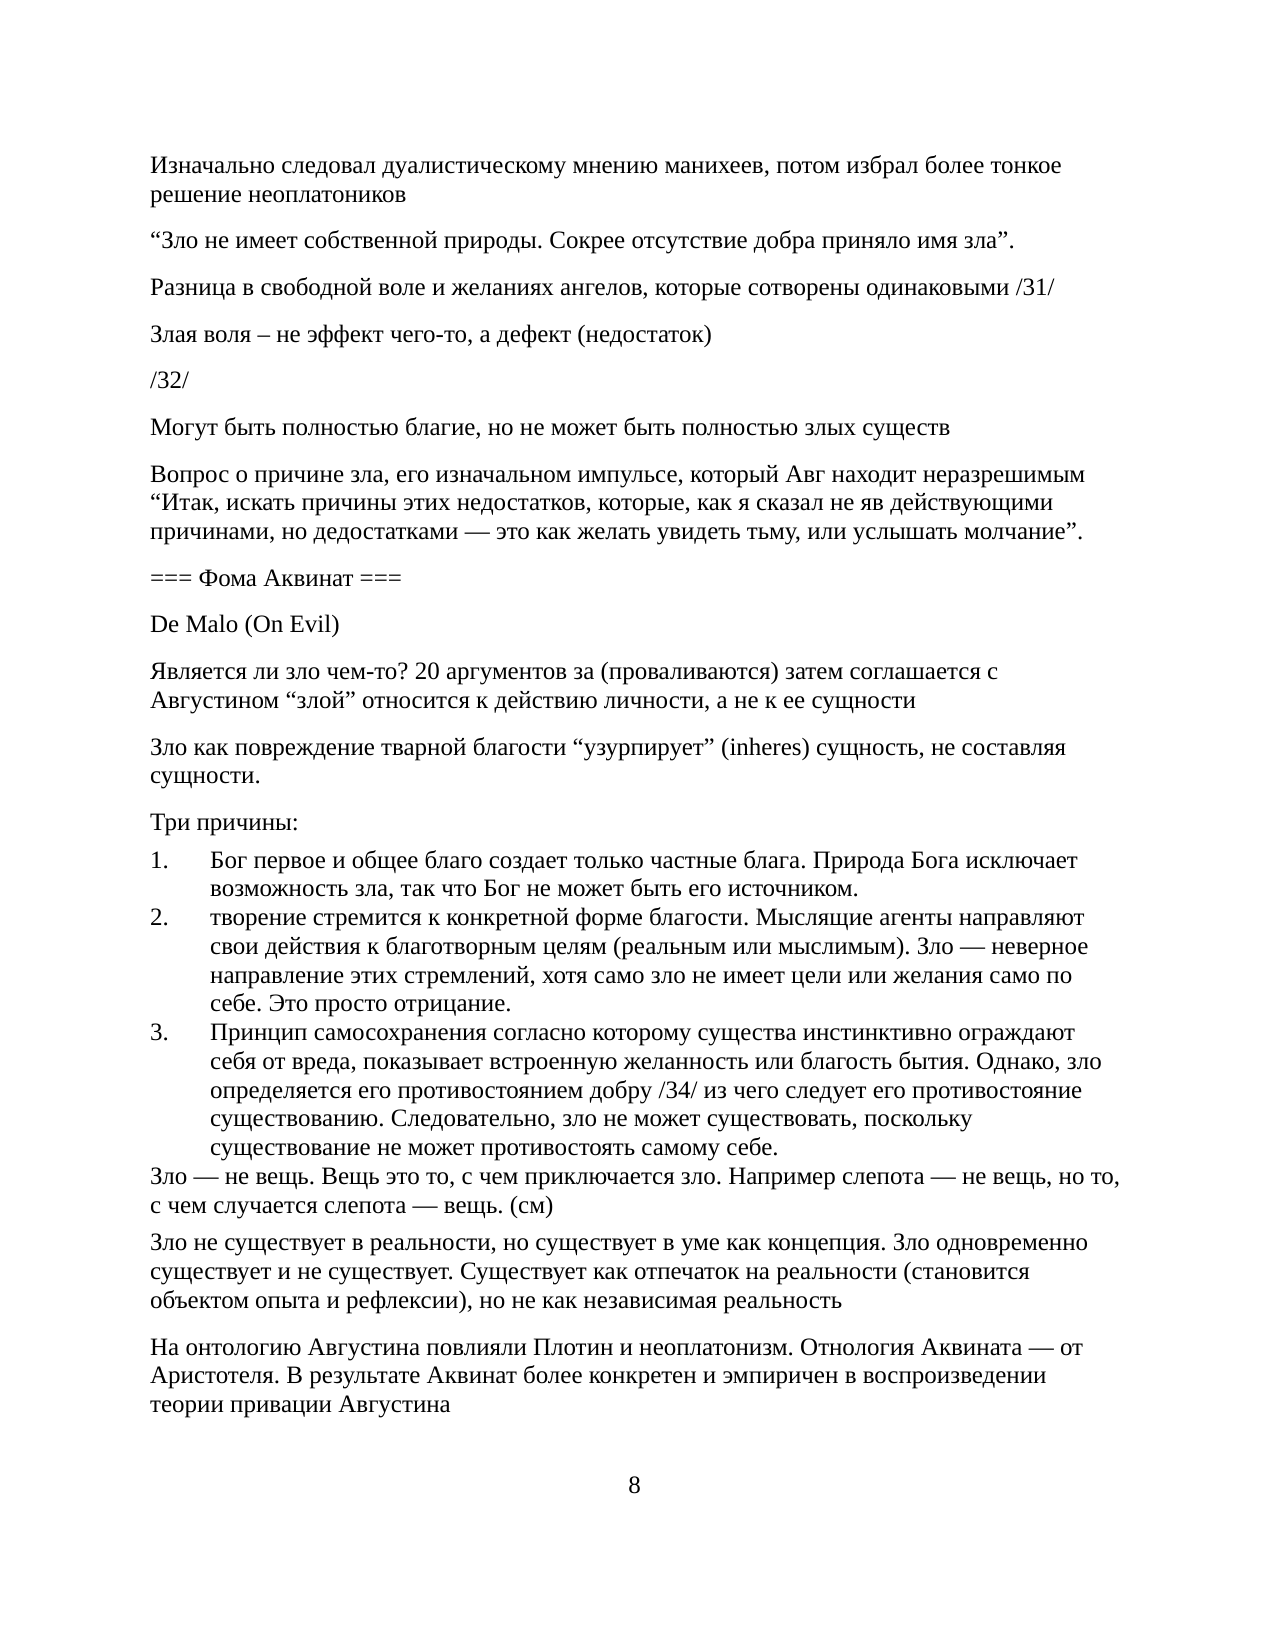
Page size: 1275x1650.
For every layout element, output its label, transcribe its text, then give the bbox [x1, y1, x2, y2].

text Зло не существует в реальности, но существует в уме как концепция. Зло одновременно существует и не существует. Существует как отпечаток на реальности (становится объектом опыта и рефлексии), но не как независимая реальность [150, 1227, 1125, 1314]
text Зло как повреждение тварной благости “узурпирует” (inheres) сущность, не составляя сущности. [150, 732, 1125, 789]
text Могут быть полностью благие, но не может быть полностью злых существ [150, 412, 1125, 441]
text Изначально следовал дуалистическому мнению манихеев, потом избрал более тонкое решение неоплатоников [150, 150, 1125, 207]
text === Фома Аквинат === [150, 563, 1125, 592]
text “Зло не имеет собственной природы. Сокрее отсутствие добра приняло имя зла”. [150, 225, 1125, 254]
text Три причины: [150, 807, 1125, 836]
text De Malo (On Evil) [150, 609, 1125, 638]
list творение стремится к конкретной форме благости. Мыслящие агенты направляют свои действия к благотворным целям (реальным или мыслимым). Зло — неверное направление этих стремлений, хотя само зло не имеет цели или желания само по себе. Это просто отрицание. [150, 902, 1125, 1017]
text Является ли зло чем-то? 20 аргументов за (проваливаются) затем соглашается с Августином “злой” относится к действию личности, а не к ее сущности [150, 656, 1125, 714]
list Бог первое и общее благо создает только частные блага. Природа Бога исключает возможность зла, так что Бог не может быть его источником. [150, 845, 1125, 902]
text /32/ [150, 365, 1125, 394]
text Разница в свободной воле и желаниях ангелов, которые сотворены одинаковыми /31/ [150, 272, 1125, 301]
text Зло — не вещь. Вещь это то, с чем приключается зло. Например слепота — не вещь, но то, с чем случается слепота — вещь. (см) [150, 1161, 1125, 1218]
list Принцип самосохранения согласно которому существа инстинктивно ограждают себя от вреда, показывает встроенную желанность или благость бытия. Однако, зло определяется его противостоянием добру /34/ из чего следует его противостояние существованию. Следовательно, зло не может существовать, поскольку существование не может противостоять самому себе. [150, 1017, 1125, 1161]
text Злая воля – не эффект чего-то, а дефект (недостаток) [150, 319, 1125, 347]
text На онтологию Августина повлияли Плотин и неоплатонизм. Отнология Аквината — от Аристотеля. В результате Аквинат более конкретен и эмпиричен в воспроизведении теории привации Августина [150, 1332, 1125, 1418]
text Вопрос о причине зла, его изначальном импульсе, который Авг находит неразрешимым “Итак, искать причины этих недостатков, которые, как я сказал не яв действующими причинами, но дедостатками — это как желать увидеть тьму, или услышать молчание”. [150, 459, 1125, 545]
